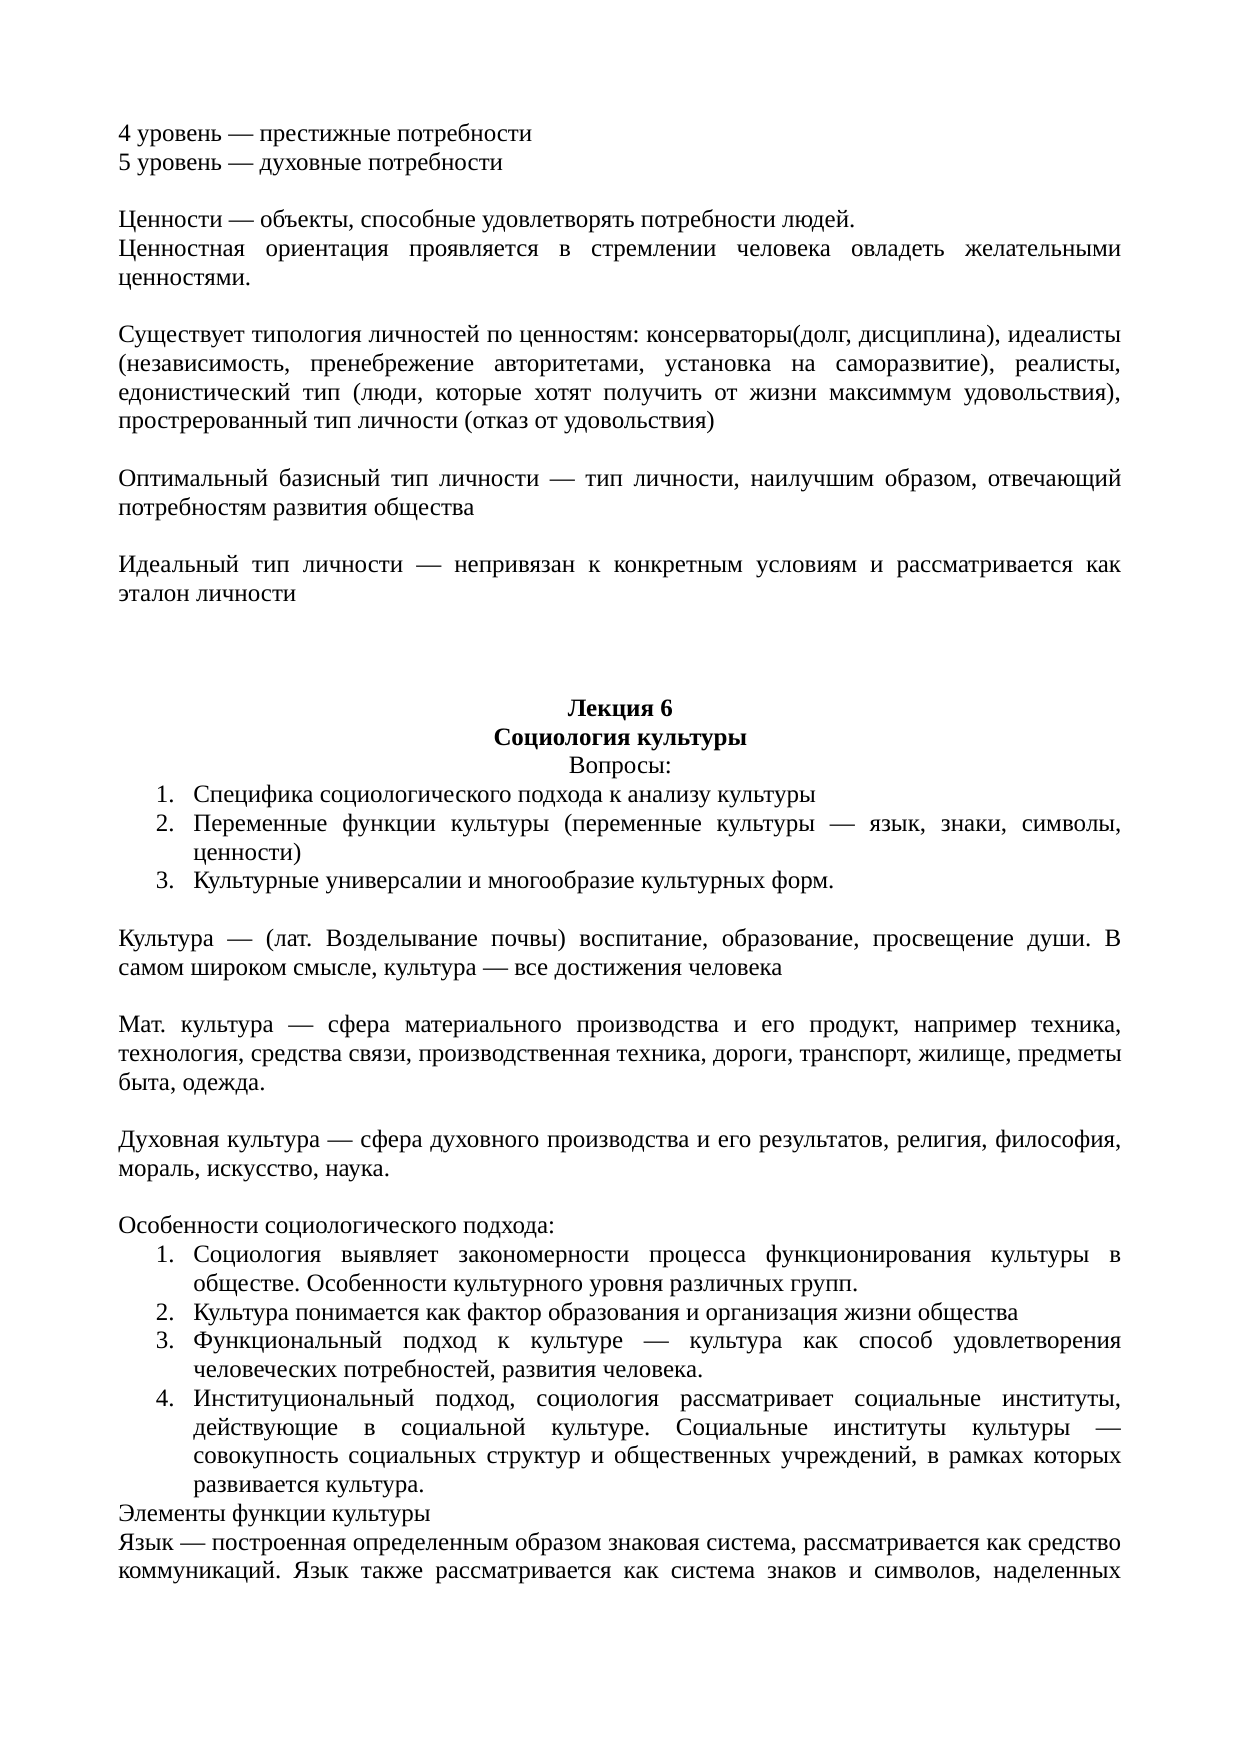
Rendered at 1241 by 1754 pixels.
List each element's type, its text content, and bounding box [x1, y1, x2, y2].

text Элементы функции культуры [118, 1498, 1122, 1527]
text Мат. культура — сфера материального производства и его продукт, например техника, технология, средства связи, производственная техника, дороги, транспорт, жилище, предметы быта, одежда. [118, 1009, 1122, 1096]
list Институциональный подход, социология рассматривает социальные институты, действующие в социальной культуре. Социальные институты культуры — совокупность социальных структур и общественных учреждений, в рамках которых развивается культура. [156, 1383, 1122, 1498]
text 5 уровень — духовные потребности [118, 147, 1122, 176]
text Оптимальный базисный тип личности — тип личности, наилучшим образом, отвечающий потребностям развития общества [118, 463, 1122, 521]
text Ценностная ориентация проявляется в стремлении человека овладеть желательными ценностями. [118, 233, 1122, 291]
text Особенности социологического подхода: [118, 1211, 1122, 1239]
list Функциональный подход к культуре — культура как способ удовлетворения человеческих потребностей, развития человека. [156, 1326, 1122, 1383]
list Специфика социологического подхода к анализу культуры [156, 779, 1122, 808]
list Культурные универсалии и многообразие культурных форм. [156, 866, 1122, 894]
text Культура — (лат. Возделывание почвы) воспитание, образование, просвещение души. В самом широком смысле, культура — все достижения человека [118, 923, 1122, 981]
text 4 уровень — престижные потребности [118, 118, 1122, 147]
text Ценности — объекты, способные удовлетворять потребности людей. [118, 204, 1122, 233]
text Духовная культура — сфера духовного производства и его результатов, религия, философия, мораль, искусство, наука. [118, 1124, 1122, 1182]
text Идеальный тип личности — непривязан к конкретным условиям и рассматривается как эталон личности [118, 549, 1122, 607]
list Переменные функции культуры (переменные культуры — язык, знаки, символы, ценности) [156, 808, 1122, 866]
text Язык — построенная определенным образом знаковая система, рассматривается как средство коммуникаций. Язык также рассматривается как система знаков и символов, наделенных [118, 1527, 1122, 1584]
text Существует типология личностей по ценностям: консерваторы(долг, дисциплина), идеалисты (независимость, пренебрежение авторитетами, установка на саморазвитие), реалисты, едонистический тип (люди, которые хотят получить от жизни максиммум удовольствия), прострерованный тип личности (отказ от удовольствия) [118, 319, 1122, 434]
text Вопросы: [118, 751, 1122, 779]
list Социология выявляет закономерности процесса функционирования культуры в обществе. Особенности культурного уровня различных групп. [156, 1239, 1122, 1297]
list Культура понимается как фактор образования и организация жизни общества [156, 1297, 1122, 1326]
text Лекция 6 [118, 693, 1122, 722]
text Социология культуры [118, 722, 1122, 751]
